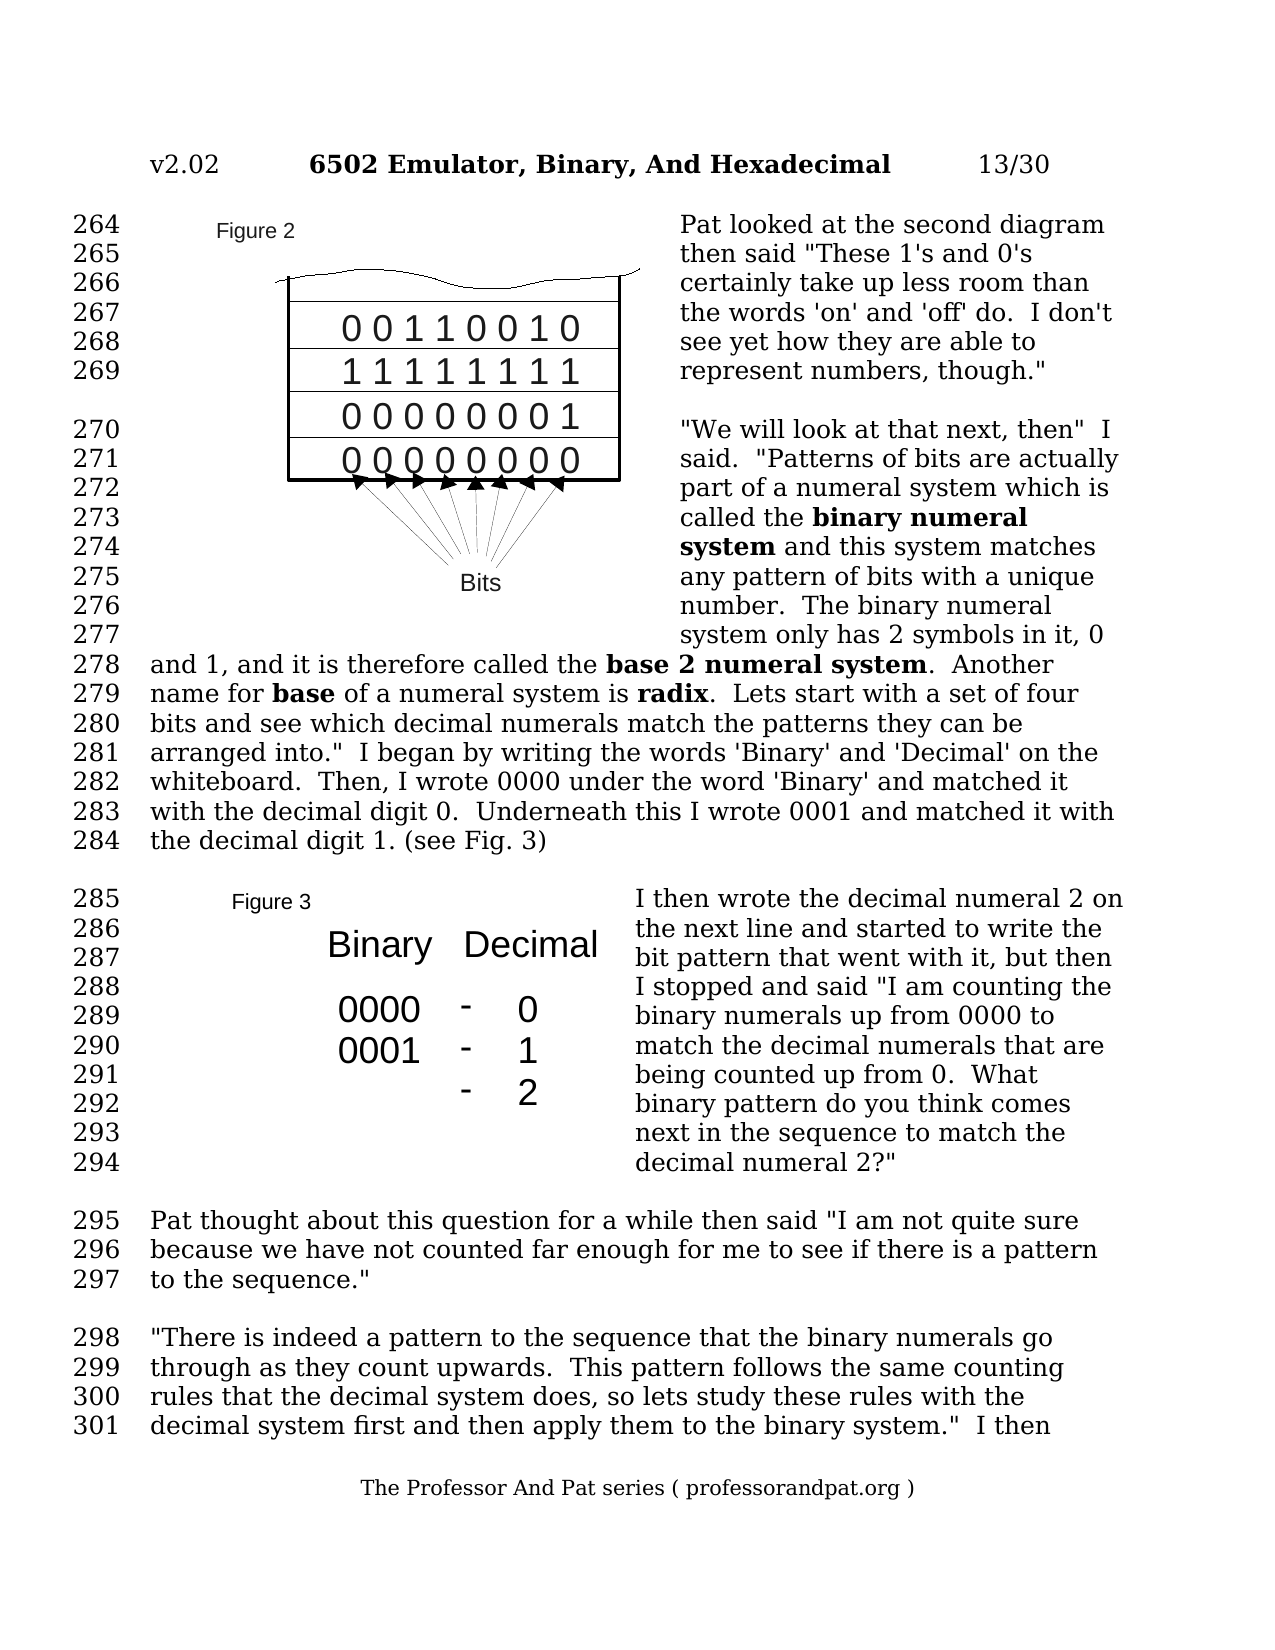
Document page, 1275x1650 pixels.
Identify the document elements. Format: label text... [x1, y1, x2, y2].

text "There is indeed a pattern to the sequence that the binary numerals go through as they count upwards. This pattern follows the same counting rules that the decimal system does, so lets study these rules with the decimal system first and then apply them to the binary system." I then [150, 1323, 1125, 1441]
text I then wrote the decimal numeral 2 on the next line and started to write the bit pattern that went with it, but then I stopped and said "I am counting the binary numerals up from 0000 to match the decimal numerals that are being counted up from 0. What binary pattern do you think comes next in the sequence to match the decimal numeral 2?" [150, 884, 1125, 1177]
text "We will look at that next, then" I said. "Patterns of bits are actually part of a numeral system which is called the binary numeral system and this system matches any pattern of bits with a unique number. The binary numeral system only has 2 symbols in it, 0 and 1, and it is therefore called the base 2 numeral system. Another name for base of a numeral system is radix. Lets start with a set of four bits and see which decimal numerals match the patterns they can be arranged into." I began by writing the words 'Binary' and 'Decimal' on the whiteboard. Then, I wrote 0000 under the word 'Binary' and matched it with the decimal digit 0. Underneath this I wrote 0001 and matched it with the decimal digit 1. (see Fig. 3) [150, 415, 1125, 855]
text Pat thought about this question for a while then said "I am not quite sure because we have not counted far enough for me to see if there is a pattern to the sequence." [150, 1206, 1125, 1294]
text Pat looked at the second diagram then said "These 1's and 0's certainly take up less room than the words 'on' and 'off' do. I don't see yet how they are able to represent numbers, though." [150, 210, 1125, 386]
